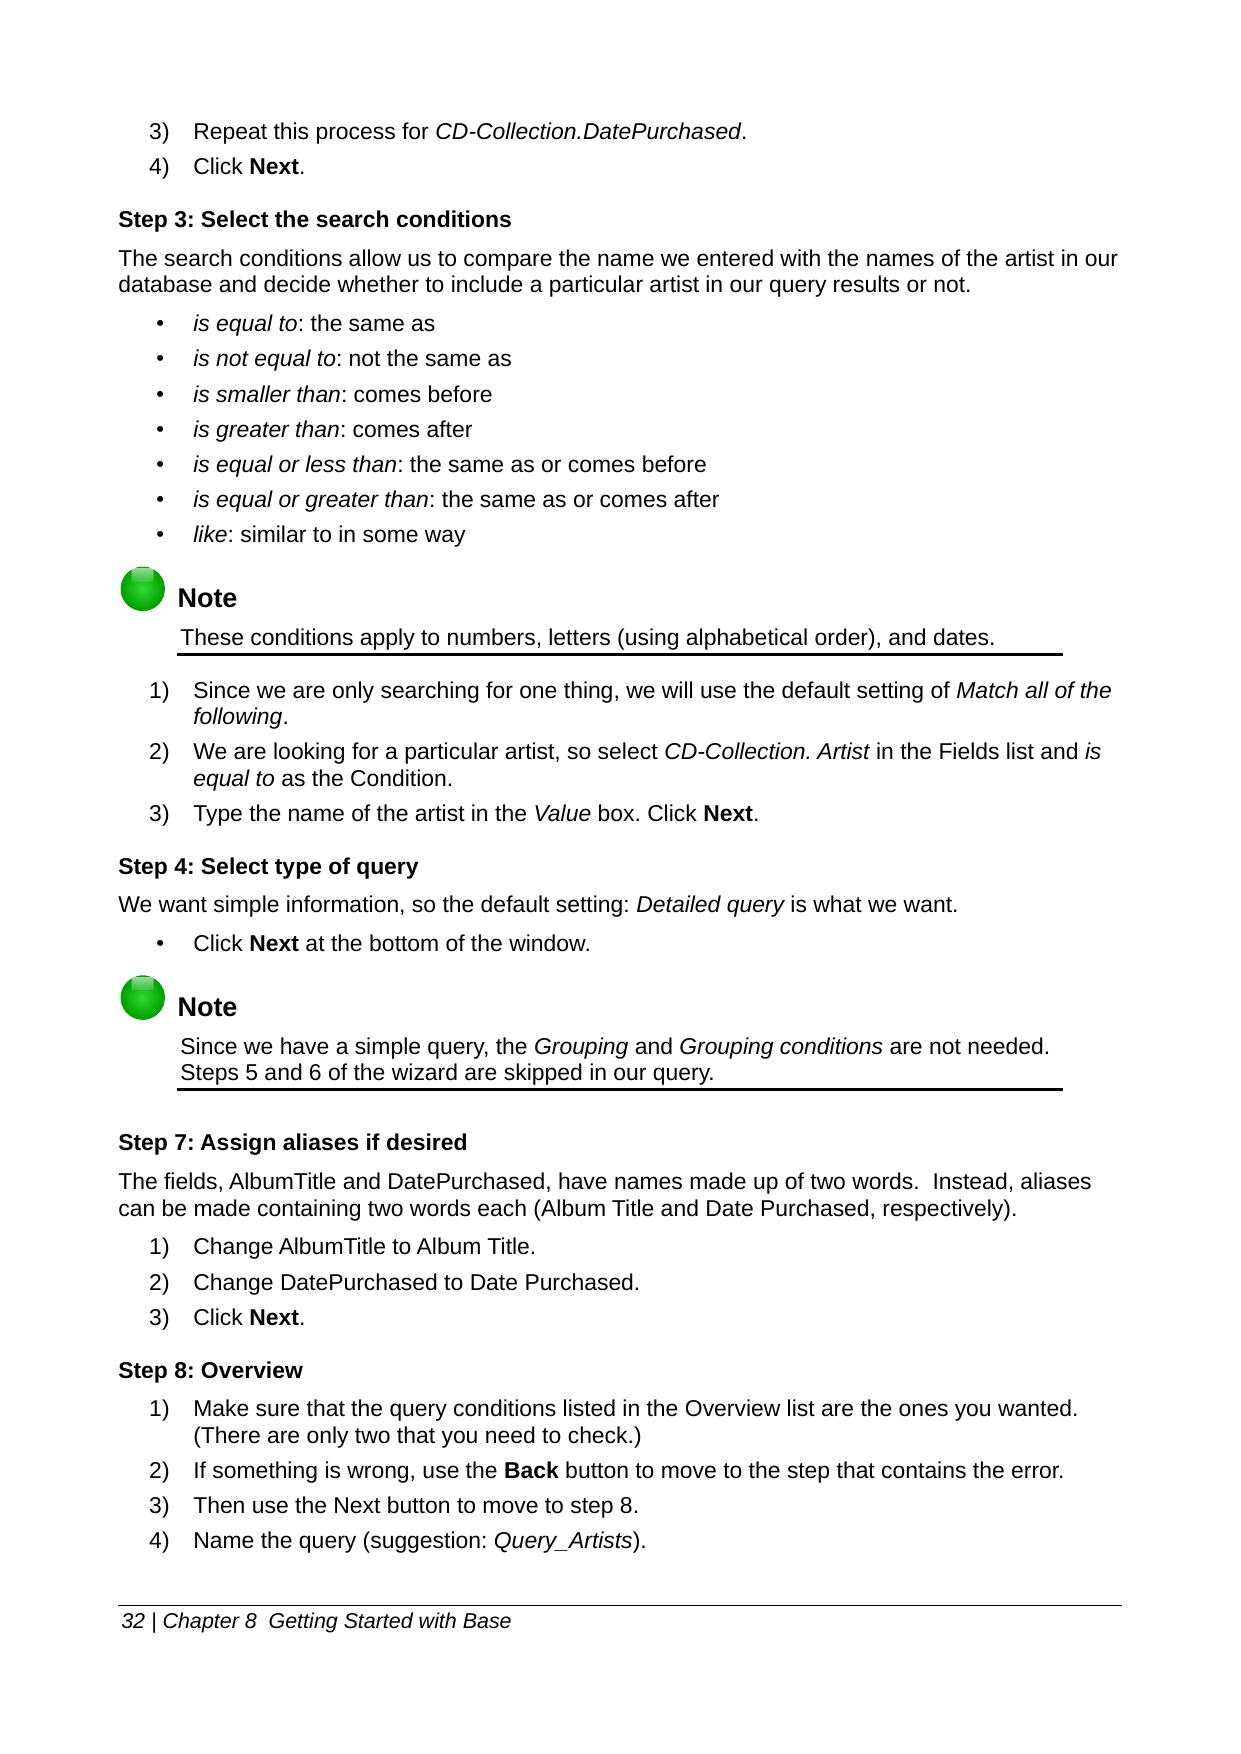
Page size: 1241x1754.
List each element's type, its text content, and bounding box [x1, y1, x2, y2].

list We are looking for a particular artist, so select CD-Collection. Artist in the Fields list and is equal to as the Condition. [169, 738, 1122, 791]
text Since we have a simple query, the Grouping and Grouping conditions are not needed. Steps 5 and 6 of the wizard are skipped in our query. [177, 1030, 1063, 1088]
text Step 4: Select type of query [118, 853, 1122, 879]
list is equal or less than: the same as or comes before [156, 451, 1122, 477]
list Change AlbumTitle to Album Title. [169, 1233, 1122, 1260]
list like: similar to in some way [156, 521, 1122, 548]
list is greater than: comes after [156, 416, 1122, 442]
list is smaller than: comes before [156, 381, 1122, 407]
list Change DatePurchased to Date Purchased. [169, 1268, 1122, 1295]
list The fields, AlbumTitle and DatePurchased, have names made up of two words. Instead, aliases can be made containing two words each (Album Title and Date Purchased, respectively). [118, 1168, 1122, 1221]
text The search conditions allow us to compare the name we entered with the names of the artist in our database and decide whether to include a particular artist in our query results or not. [118, 245, 1122, 298]
list If something is wrong, use the Back button to move to the step that contains the error. [169, 1457, 1122, 1483]
text Step 3: Select the search conditions [118, 206, 1122, 233]
list Repeat this process for CD-Collection.DatePurchased. [169, 118, 1122, 144]
list Then use the Next button to move to step 8. [169, 1492, 1122, 1518]
subtitle Note [118, 564, 1122, 613]
list Type the name of the artist in the Value box. Click Next. [169, 800, 1122, 826]
list is not equal to: not the same as [156, 345, 1122, 372]
list Name the query (suggestion: Query_Artists). [169, 1527, 1122, 1554]
text Step 8: Overview [118, 1357, 1122, 1383]
subtitle Note [118, 973, 1122, 1022]
list Click Next. [169, 1304, 1122, 1330]
text These conditions apply to numbers, letters (using alphabetical order), and dates. [177, 621, 1063, 653]
list Make sure that the query conditions listed in the Overview list are the ones you wanted. (There are only two that you need to check.) [169, 1395, 1122, 1448]
list Click Next. [169, 153, 1122, 180]
list Since we are only searching for one thing, we will use the default setting of Match all of the following. [169, 677, 1122, 729]
list is equal or greater than: the same as or comes after [156, 486, 1122, 513]
text Step 7: Assign aliases if desired [118, 1129, 1122, 1156]
list is equal to: the same as [156, 310, 1122, 337]
list Click Next at the bottom of the window. [156, 930, 1122, 957]
text We want simple information, so the default setting: Detailed query is what we want. [118, 891, 1122, 918]
